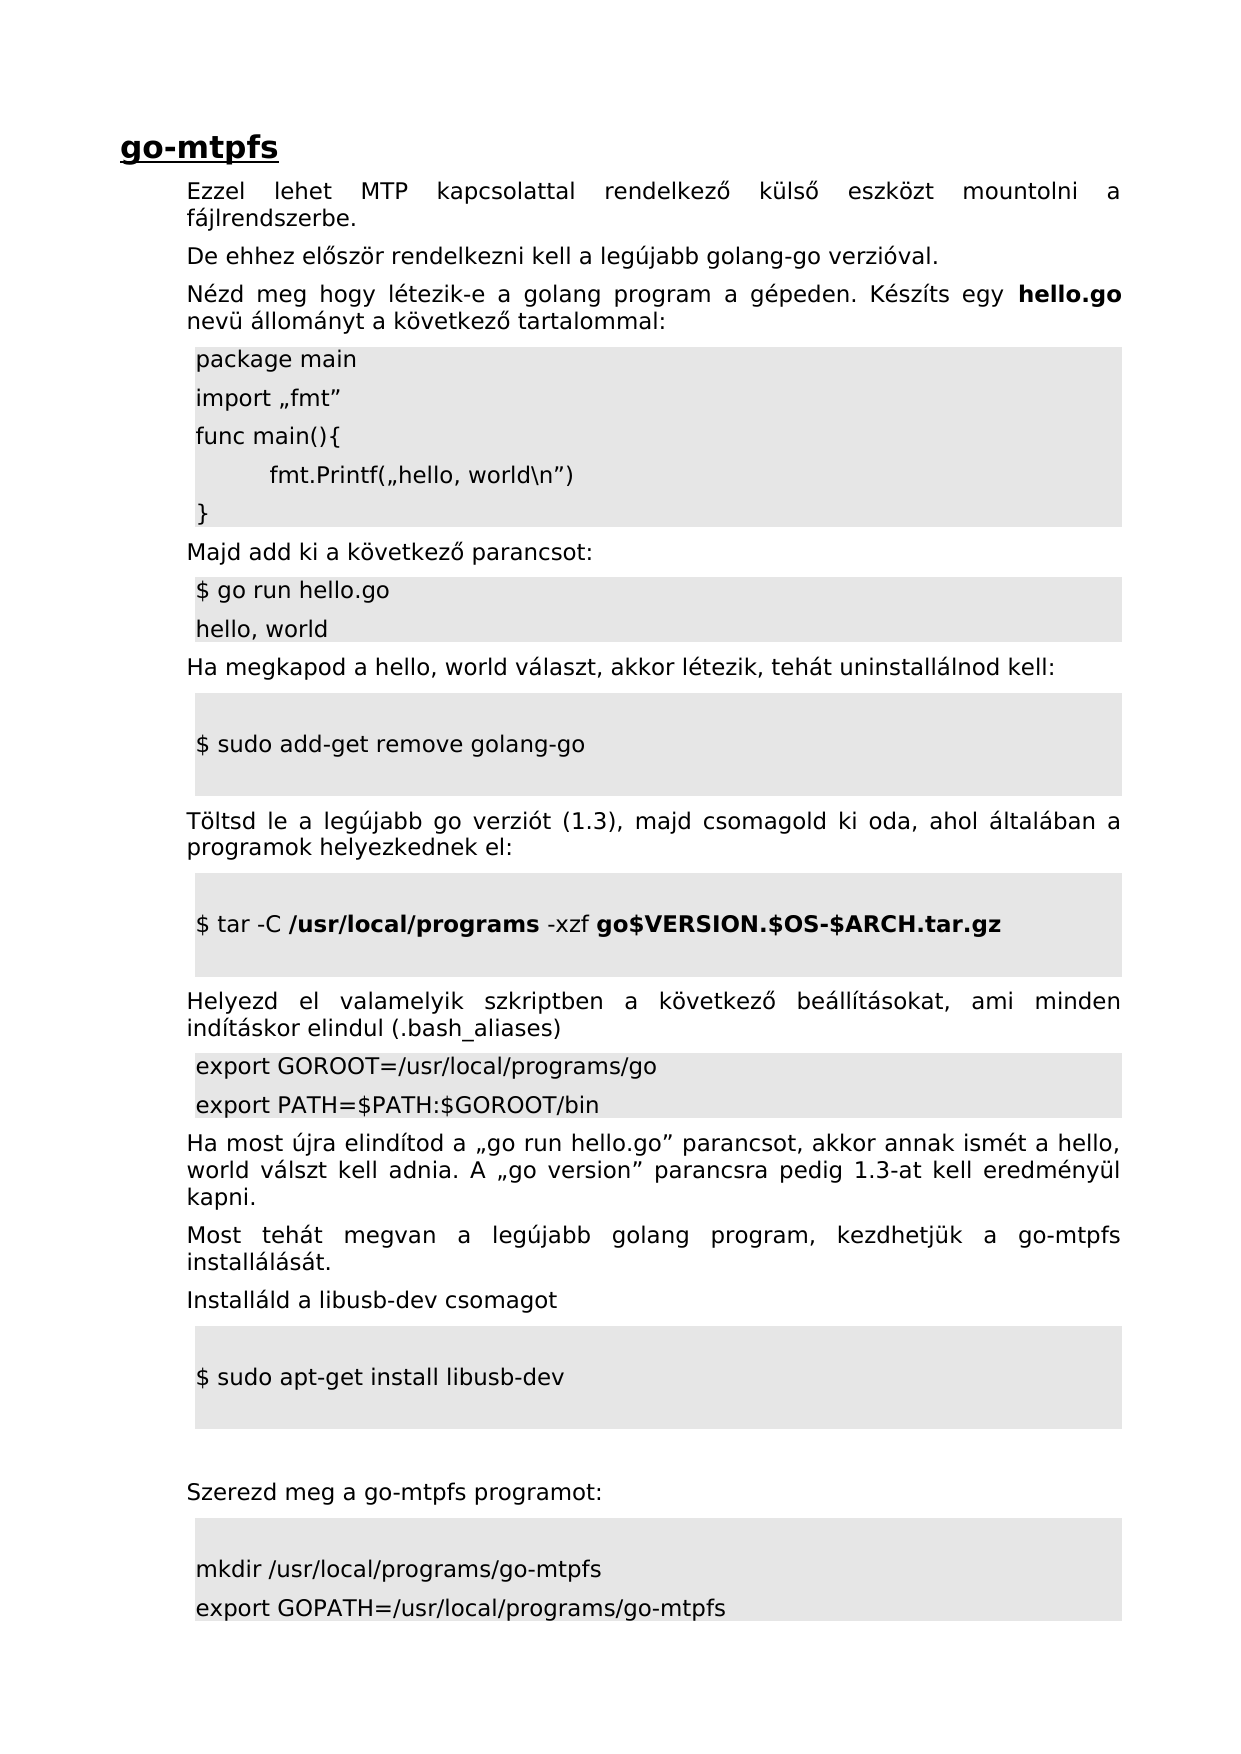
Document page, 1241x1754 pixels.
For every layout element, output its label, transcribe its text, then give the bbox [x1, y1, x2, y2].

text Nézd meg hogy létezik-e a golang program a gépeden. Készíts egy hello.go nevü állományt a következő tartalommal: [186, 282, 1122, 335]
text package main [195, 347, 1122, 373]
text import „fmt” [195, 385, 1122, 412]
text export GOPATH=/usr/local/programs/go-mtpfs [195, 1595, 1122, 1621]
text go-mtpfs [120, 130, 1122, 166]
text $ go run hello.go [195, 577, 1122, 604]
text export PATH=$PATH:$GOROOT/bin [195, 1092, 1122, 1118]
text Töltsd le a legújabb go verziót (1.3), majd csomagold ki oda, ahol általában a programok helyezkednek el: [186, 808, 1122, 861]
text Most tehát megvan a legújabb golang program, kezdhetjük a go-mtpfs installálását. [186, 1222, 1122, 1275]
text } [195, 500, 1122, 527]
text export GOROOT=/usr/local/programs/go [195, 1053, 1122, 1080]
text Szerezd meg a go-mtpfs programot: [186, 1479, 1122, 1506]
text mkdir /usr/local/programs/go-mtpfs [195, 1556, 1122, 1583]
text $ tar -C /usr/local/programs -xzf go$VERSION.$OS-$ARCH.tar.gz [195, 911, 1122, 938]
text Installáld a libusb-dev csomagot [186, 1287, 1122, 1314]
text $ sudo add-get remove golang-go [195, 731, 1122, 758]
text Ha most újra elindítod a „go run hello.go” parancsot, akkor annak ismét a hello, world válszt kell adnia. A „go version” parancsra pedig 1.3-at kell eredményül kapni. [186, 1130, 1122, 1210]
text fmt.Printf(„hello, world\n”) [195, 462, 1122, 489]
text Ezzel lehet MTP kapcsolattal rendelkező külső eszközt mountolni a fájlrendszerbe. [186, 178, 1122, 231]
text $ sudo apt-get install libusb-dev [195, 1364, 1122, 1391]
text func main(){ [195, 423, 1122, 450]
text Ha megkapod a hello, world választ, akkor létezik, tehát uninstallálnod kell: [186, 654, 1122, 681]
text Helyezd el valamelyik szkriptben a következő beállításokat, ami minden indításkor elindul (.bash_aliases) [186, 988, 1122, 1042]
text De ehhez először rendelkezni kell a legújabb golang-go verzióval. [186, 243, 1122, 270]
text hello, world [195, 616, 1122, 642]
text Majd add ki a következő parancsot: [186, 539, 1122, 566]
